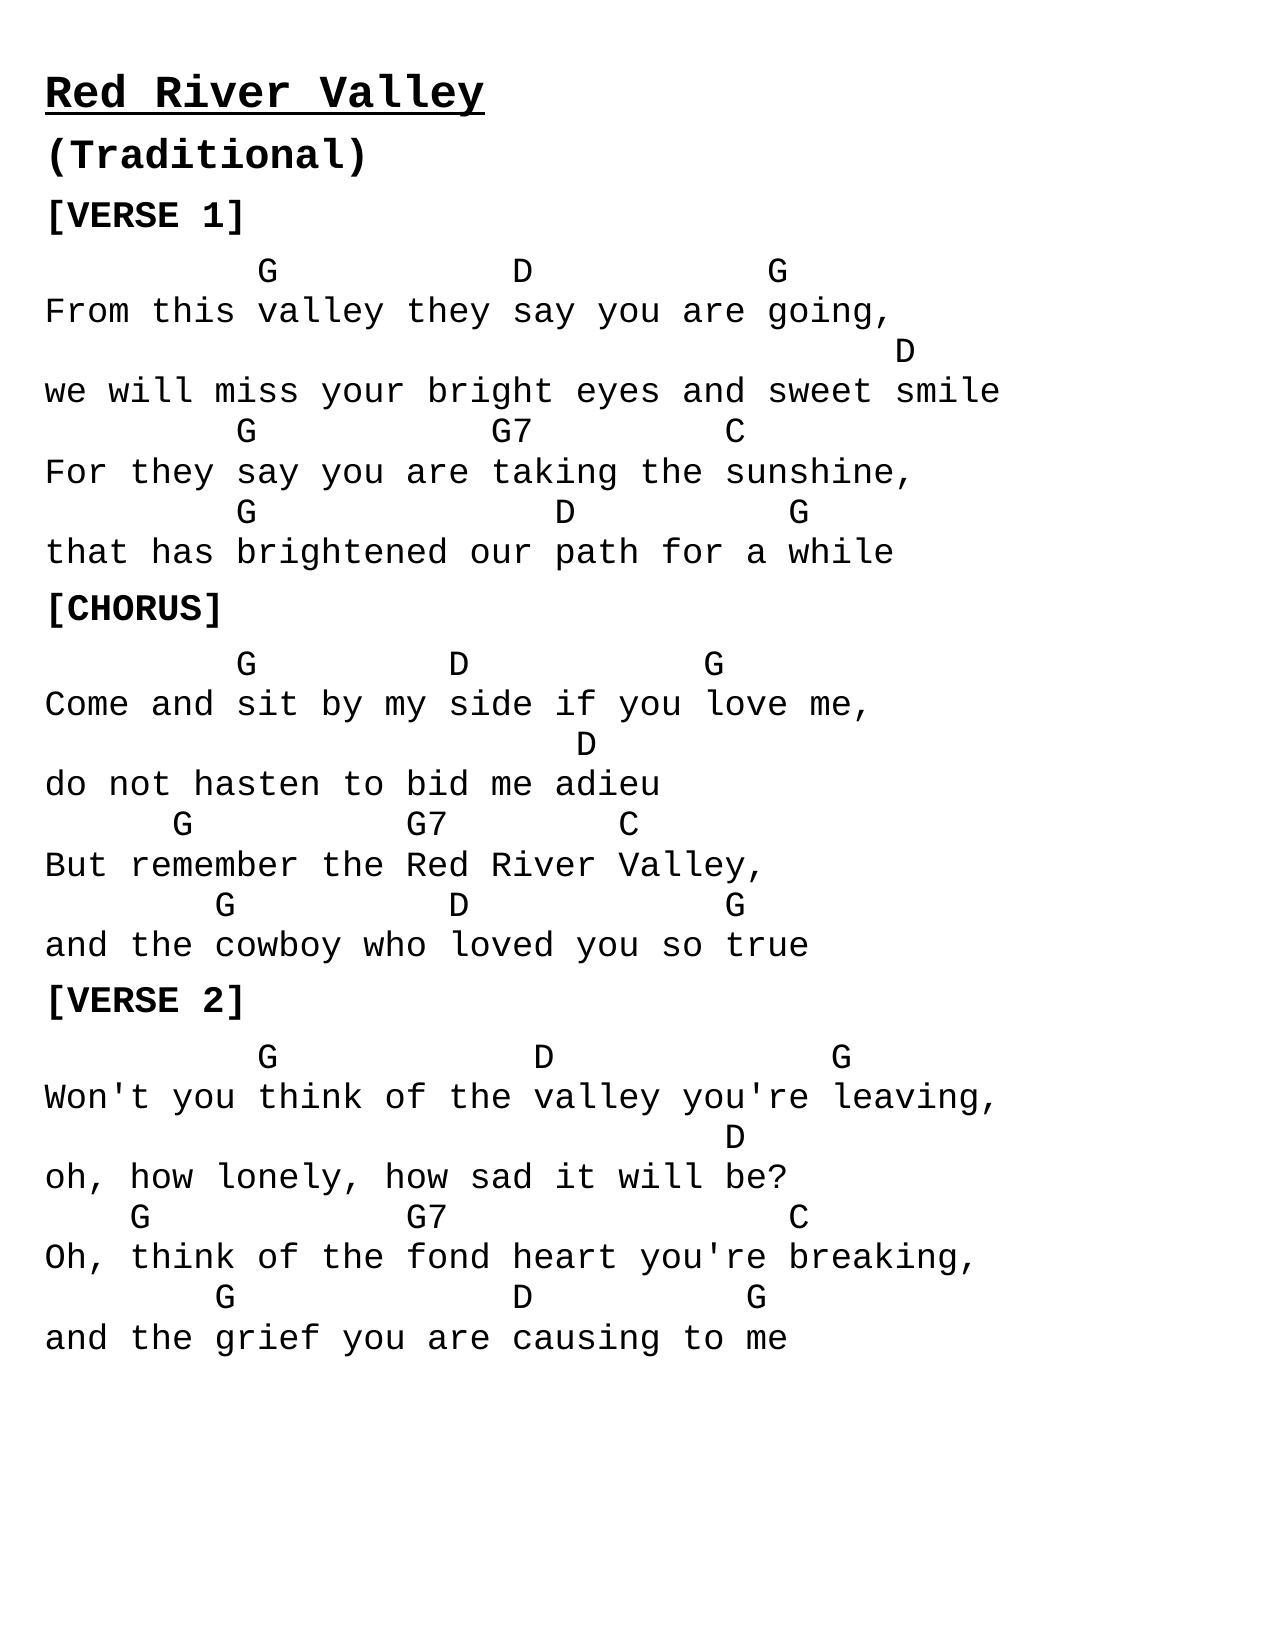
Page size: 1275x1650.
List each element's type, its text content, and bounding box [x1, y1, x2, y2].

text Oh, think of the fond heart you're breaking, [44, 1239, 1231, 1279]
text and the grief you are causing to me [44, 1319, 1231, 1360]
text G D G [44, 646, 1231, 686]
text For they say you are taking the sunshine, [44, 453, 1231, 494]
text D [44, 1119, 1231, 1159]
text oh, how lonely, how sad it will be? [44, 1159, 1231, 1199]
text G D G [44, 887, 1231, 927]
text Won't you think of the valley you're leaving, [44, 1079, 1231, 1119]
subtitle [VERSE 1] [44, 196, 1231, 238]
text we will miss your bright eyes and sweet smile [44, 373, 1231, 413]
text G D G [44, 1279, 1231, 1319]
text G D G [44, 494, 1231, 534]
text do not hasten to bid me adieu [44, 766, 1231, 806]
subtitle [CHORUS] [44, 589, 1231, 631]
text G G7 C [44, 1199, 1231, 1239]
text that has brightened our path for a while [44, 534, 1231, 574]
text and the cowboy who loved you so true [44, 927, 1231, 967]
text But remember the Red River Valley, [44, 846, 1231, 887]
subtitle (Traditional) [44, 134, 1231, 181]
text G D G [44, 1039, 1231, 1079]
text G D G [44, 253, 1231, 293]
text Come and sit by my side if you love me, [44, 686, 1231, 726]
text D [44, 333, 1231, 373]
text G G7 C [44, 413, 1231, 453]
text G G7 C [44, 806, 1231, 846]
subtitle Red River Valley [44, 69, 1231, 121]
subtitle [VERSE 2] [44, 982, 1231, 1024]
text From this valley they say you are going, [44, 293, 1231, 333]
text D [44, 726, 1231, 766]
